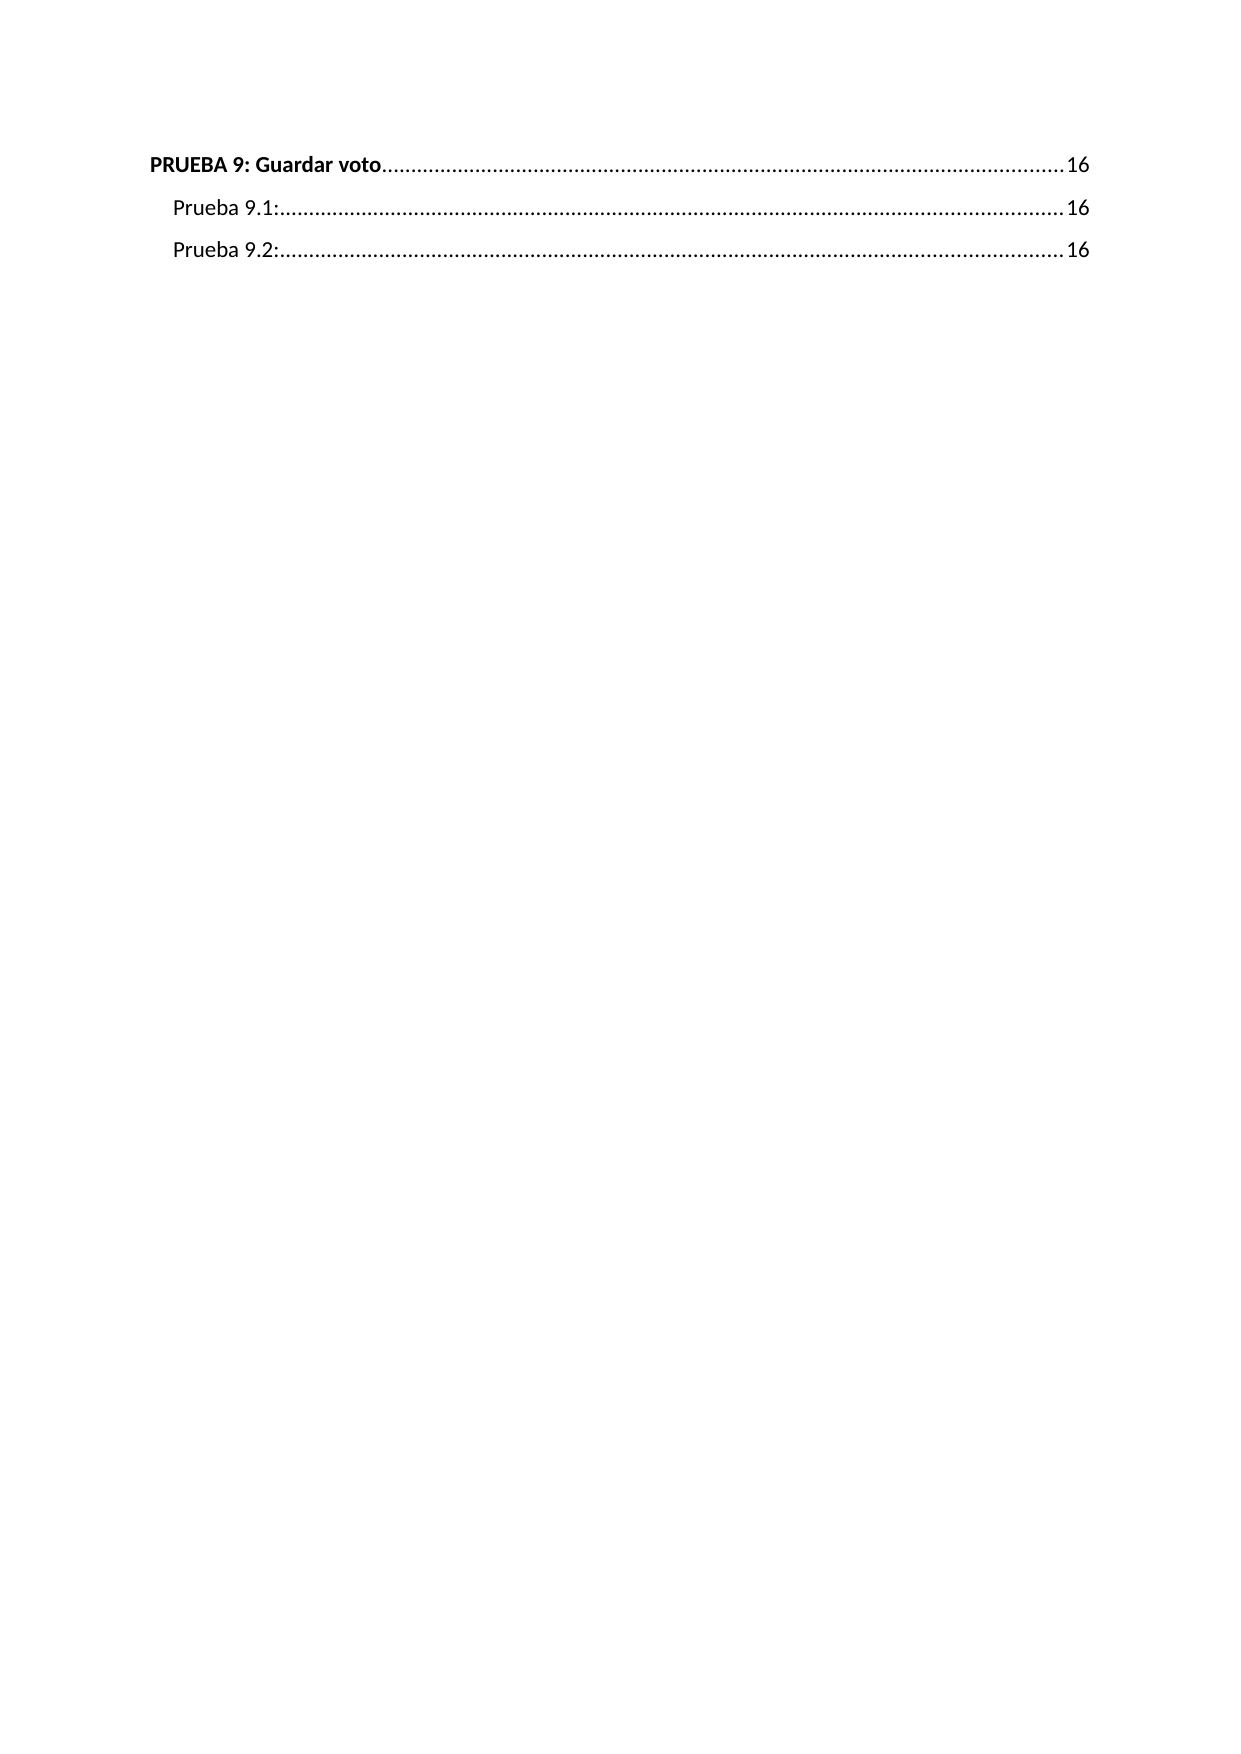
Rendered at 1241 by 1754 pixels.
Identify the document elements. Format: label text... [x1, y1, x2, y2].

text PRUEBA 9: Guardar voto 16 [150, 150, 1090, 178]
text Prueba 9.1: 16 [173, 193, 1090, 221]
text Prueba 9.2: 16 [173, 235, 1090, 263]
